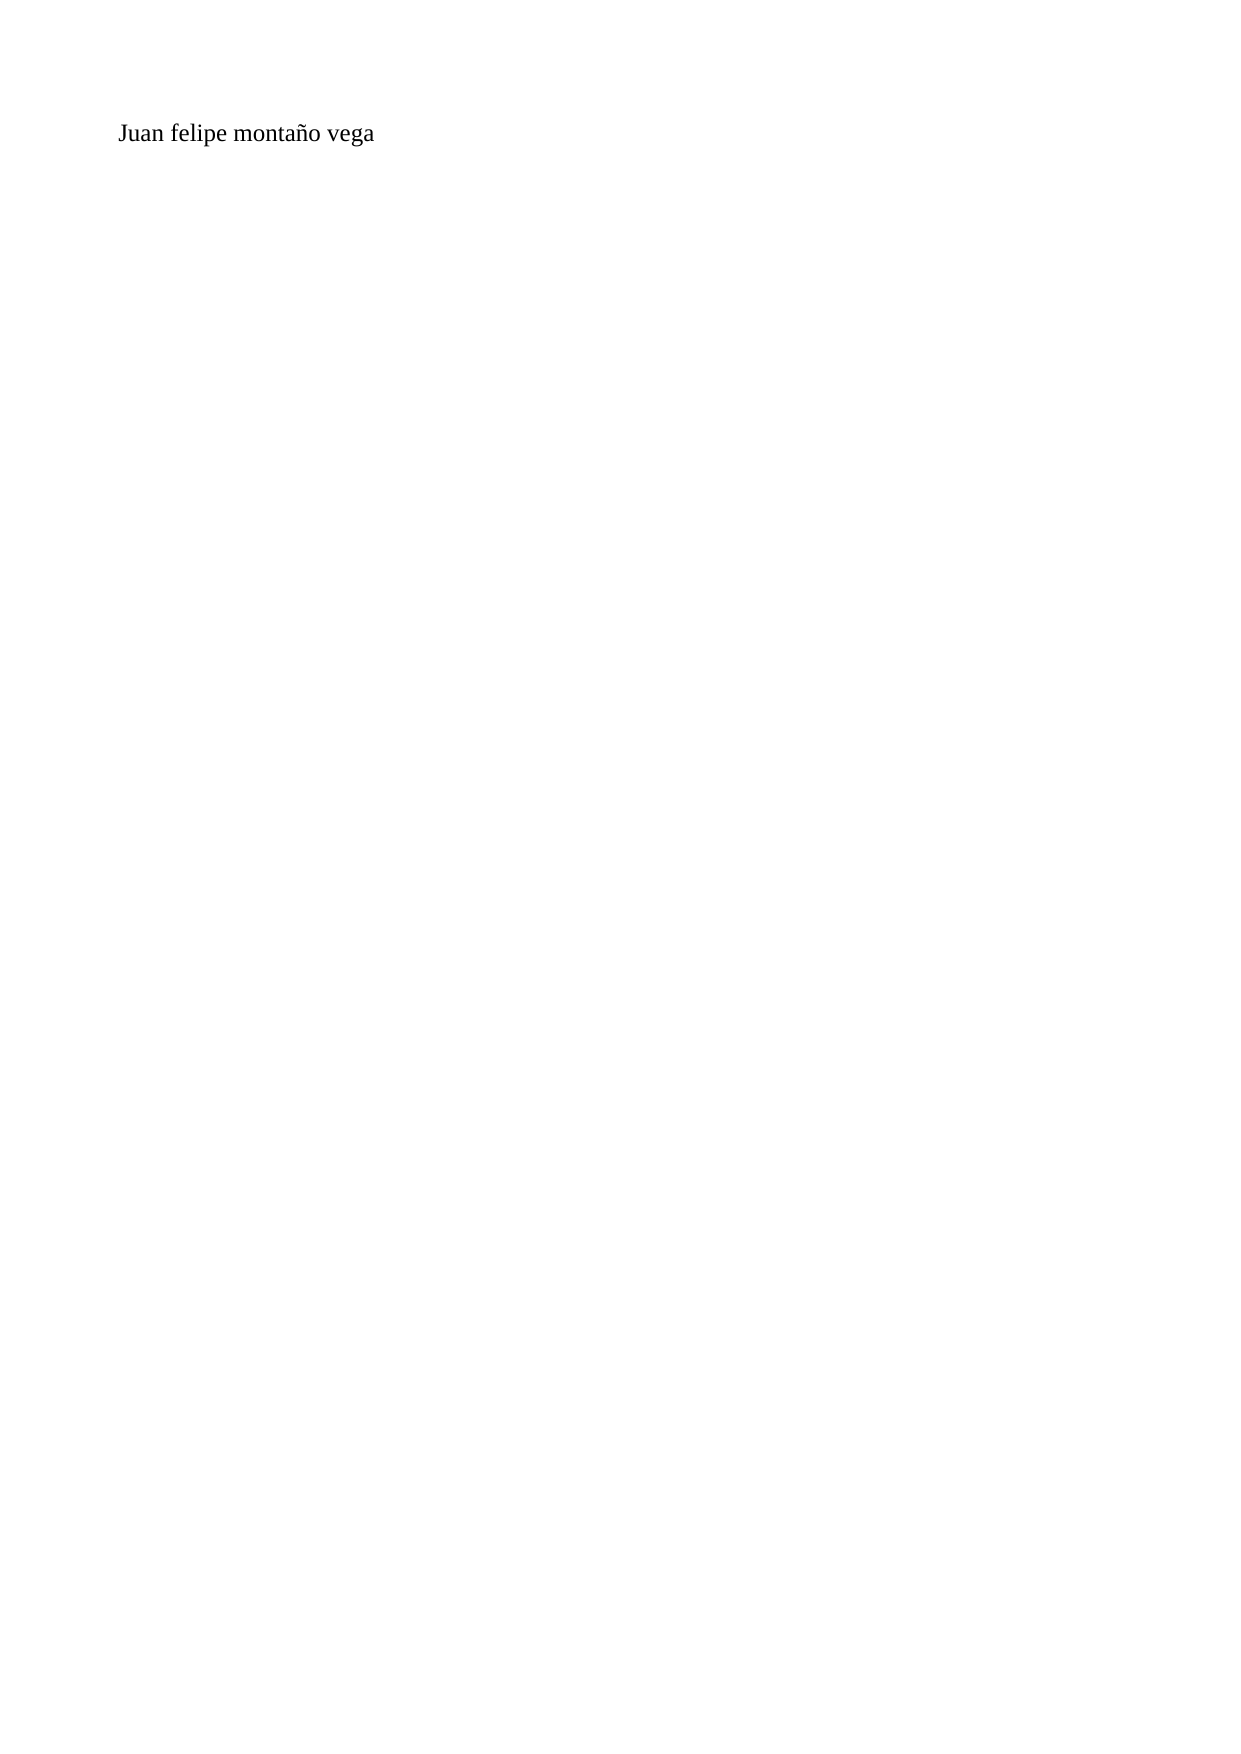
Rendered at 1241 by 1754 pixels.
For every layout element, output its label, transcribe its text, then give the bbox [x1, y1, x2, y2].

text Juan felipe montaño vega [118, 118, 1122, 147]
